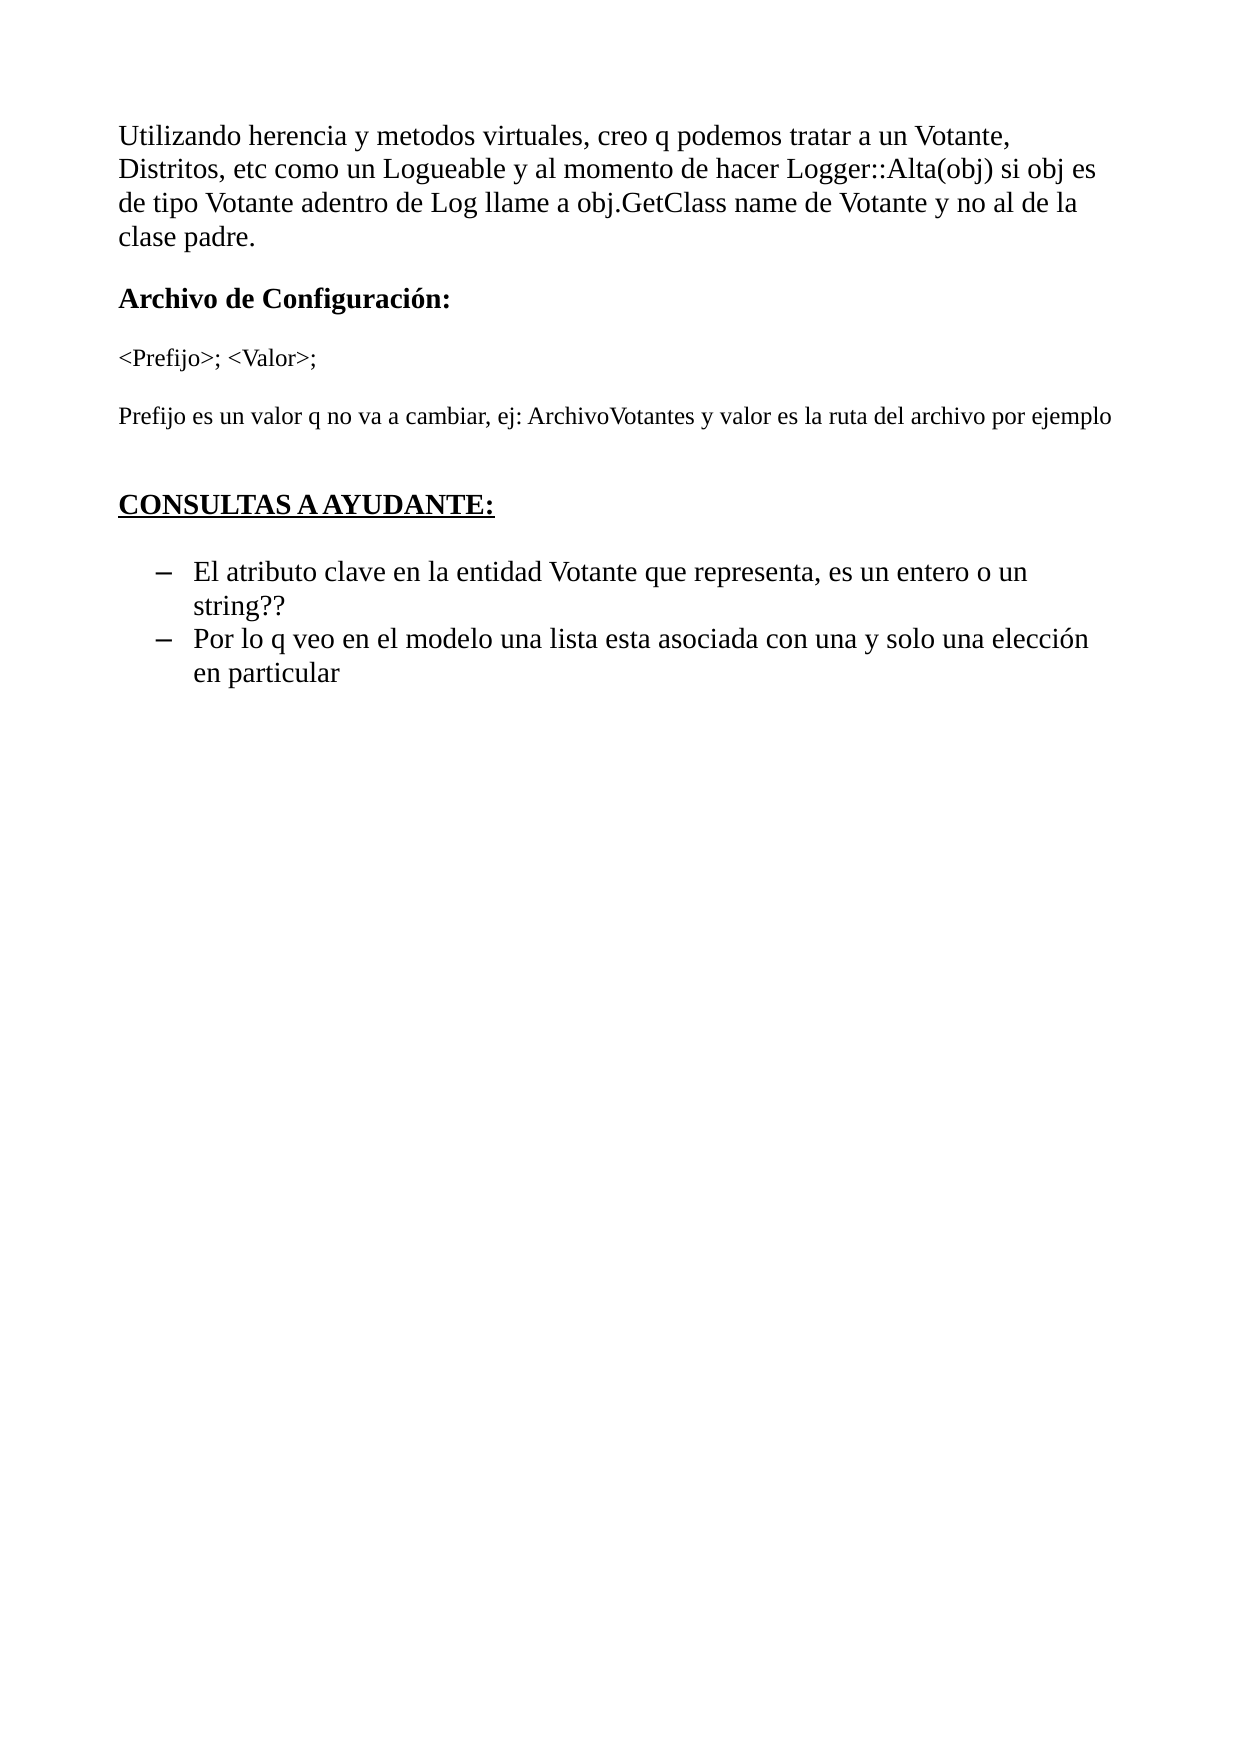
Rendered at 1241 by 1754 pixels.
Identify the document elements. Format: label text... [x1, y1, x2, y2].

text CONSULTAS A AYUDANTE: [118, 487, 1123, 521]
list El atributo clave en la entidad Votante que representa, es un entero o un string?? [156, 554, 1123, 621]
text Prefijo es un valor q no va a cambiar, ej: ArchivoVotantes y valor es la ruta del archivo por ejemplo [118, 401, 1123, 429]
text Utilizando herencia y metodos virtuales, creo q podemos tratar a un Votante, Distritos, etc como un Logueable y al momento de hacer Logger::Alta(obj) si obj es de tipo Votante adentro de Log llame a obj.GetClass name de Votante y no al de la clase padre. [118, 118, 1123, 252]
text <Prefijo>; <Valor>; [118, 343, 1123, 372]
text Archivo de Configuración: [118, 281, 1123, 314]
list Por lo q veo en el modelo una lista esta asociada con una y solo una elección en particular [156, 621, 1123, 688]
